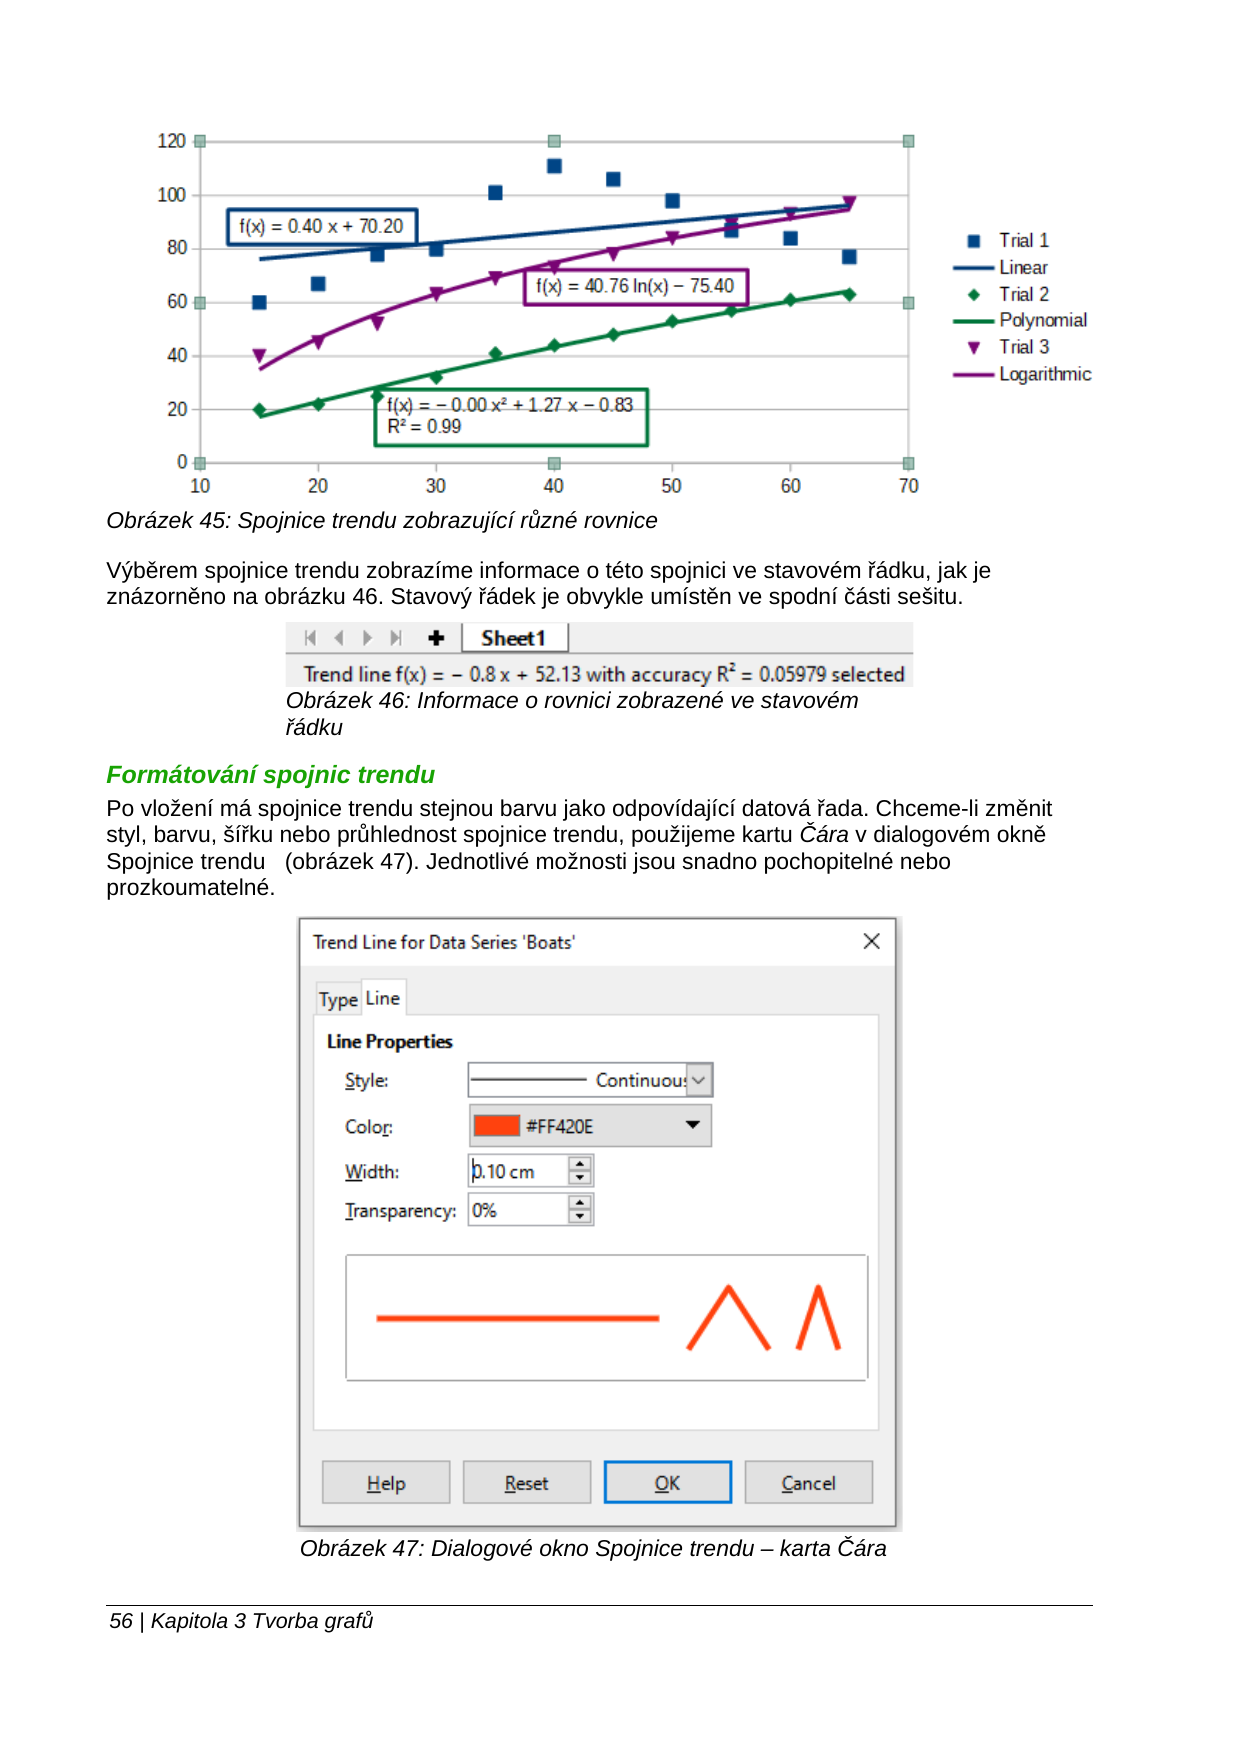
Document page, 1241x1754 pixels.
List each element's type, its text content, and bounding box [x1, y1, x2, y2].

picture [296, 916, 903, 1532]
picture [115, 118, 1102, 507]
text Po vložení má spojnice trendu stejnou barvu jako odpovídající datová řada. Chceme-li změnit styl, barvu, šířku nebo průhlednost spojnice trendu, použijeme kartu Čára v dialogovém okně Spojnice trendu (obrázek 47). Jednotlivé možnosti jsou snadno pochopitelné nebo prozkoumatelné. [106, 795, 1093, 901]
text Obrázek 47: Dialogové okno Spojnice trendu – karta Čára [293, 913, 906, 1561]
text Výběrem spojnice trendu zobrazíme informace o této spojnici ve stavovém řádku, jak je znázorněno na obrázku 46. Stavový řádek je obvykle umístěn ve spodní části sešitu. [106, 557, 1093, 610]
picture [285, 622, 914, 687]
text Obrázek 46: Informace o rovnici zobrazené ve stavovém řádku [286, 687, 913, 740]
subtitle Formátování spojnic trendu [106, 760, 1093, 789]
text Obrázek 45: Spojnice trendu zobrazující různé rovnice [106, 118, 1111, 533]
